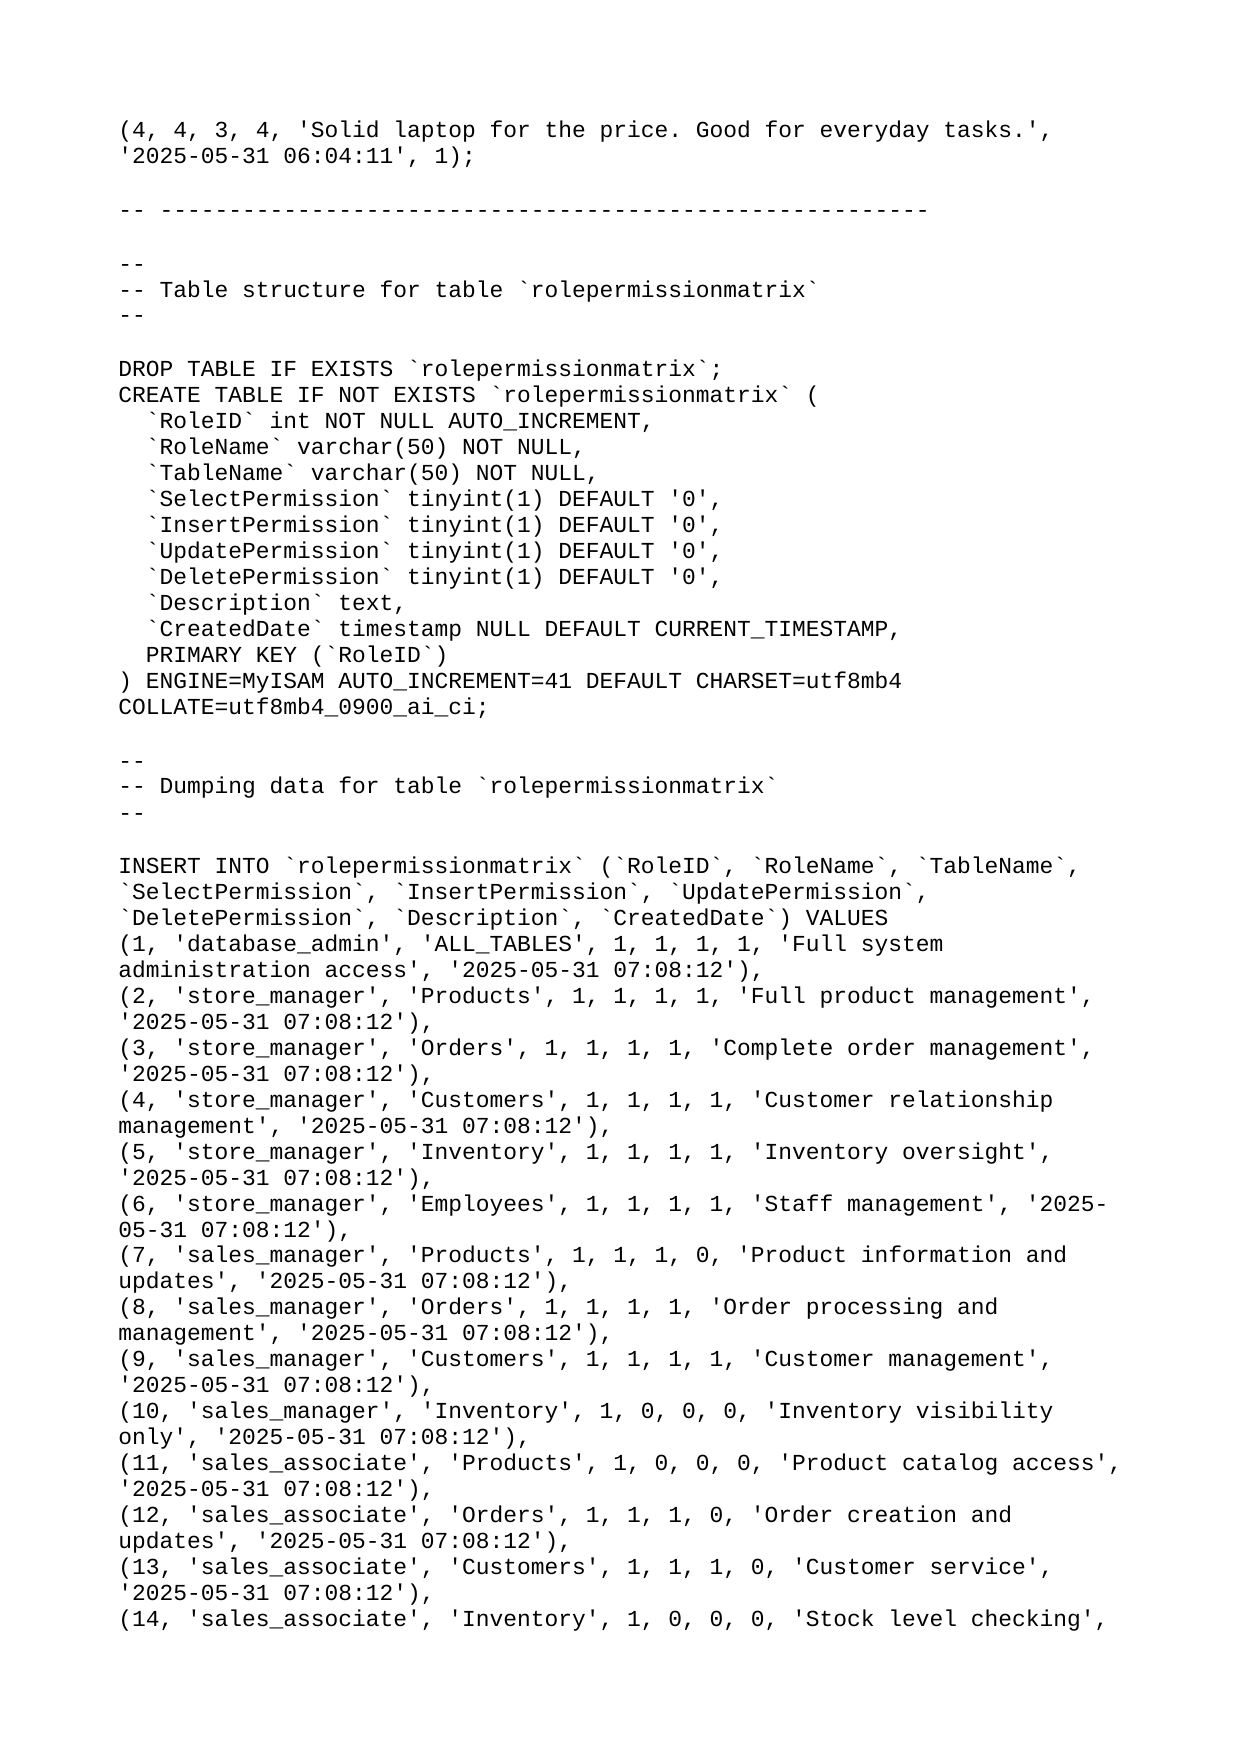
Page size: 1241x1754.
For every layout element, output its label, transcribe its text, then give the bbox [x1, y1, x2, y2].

text `Description` text, [118, 591, 1122, 617]
text INSERT INTO `rolepermissionmatrix` (`RoleID`, `RoleName`, `TableName`, `SelectPermission`, `InsertPermission`, `UpdatePermission`, `DeletePermission`, `Description`, `CreatedDate`) VALUES [118, 855, 1122, 933]
text `UpdatePermission` tinyint(1) DEFAULT '0', [118, 539, 1122, 565]
text `RoleName` varchar(50) NOT NULL, [118, 436, 1122, 462]
text `InsertPermission` tinyint(1) DEFAULT '0', [118, 513, 1122, 539]
text -- [118, 749, 1122, 775]
text `CreatedDate` timestamp NULL DEFAULT CURRENT_TIMESTAMP, [118, 617, 1122, 643]
text (11, 'sales_associate', 'Products', 1, 0, 0, 0, 'Product catalog access', '2025-05-31 07:08:12'), [118, 1451, 1122, 1503]
text -- Dumping data for table `rolepermissionmatrix` [118, 775, 1122, 801]
text (12, 'sales_associate', 'Orders', 1, 1, 1, 0, 'Order creation and updates', '2025-05-31 07:08:12'), [118, 1503, 1122, 1555]
text -- [118, 304, 1122, 330]
text -- Table structure for table `rolepermissionmatrix` [118, 278, 1122, 304]
text ) ENGINE=MyISAM AUTO_INCREMENT=41 DEFAULT CHARSET=utf8mb4 COLLATE=utf8mb4_0900_ai_ci; [118, 669, 1122, 721]
text PRIMARY KEY (`RoleID`) [118, 643, 1122, 669]
text (4, 4, 3, 4, 'Solid laptop for the price. Good for everyday tasks.', '2025-05-31 06:04:11', 1); [118, 118, 1122, 170]
text `DeletePermission` tinyint(1) DEFAULT '0', [118, 565, 1122, 591]
text (7, 'sales_manager', 'Products', 1, 1, 1, 0, 'Product information and updates', '2025-05-31 07:08:12'), [118, 1244, 1122, 1296]
text (1, 'database_admin', 'ALL_TABLES', 1, 1, 1, 1, 'Full system administration access', '2025-05-31 07:08:12'), [118, 933, 1122, 984]
text (8, 'sales_manager', 'Orders', 1, 1, 1, 1, 'Order processing and management', '2025-05-31 07:08:12'), [118, 1296, 1122, 1348]
text (13, 'sales_associate', 'Customers', 1, 1, 1, 0, 'Customer service', '2025-05-31 07:08:12'), [118, 1555, 1122, 1607]
text (2, 'store_manager', 'Products', 1, 1, 1, 1, 'Full product management', '2025-05-31 07:08:12'), [118, 984, 1122, 1036]
text (10, 'sales_manager', 'Inventory', 1, 0, 0, 0, 'Inventory visibility only', '2025-05-31 07:08:12'), [118, 1399, 1122, 1451]
text `SelectPermission` tinyint(1) DEFAULT '0', [118, 487, 1122, 513]
text `TableName` varchar(50) NOT NULL, [118, 462, 1122, 487]
text -- -------------------------------------------------------- [118, 198, 1122, 224]
text (9, 'sales_manager', 'Customers', 1, 1, 1, 1, 'Customer management', '2025-05-31 07:08:12'), [118, 1348, 1122, 1399]
text -- [118, 252, 1122, 278]
text (6, 'store_manager', 'Employees', 1, 1, 1, 1, 'Staff management', '2025-05-31 07:08:12'), [118, 1192, 1122, 1244]
text (5, 'store_manager', 'Inventory', 1, 1, 1, 1, 'Inventory oversight', '2025-05-31 07:08:12'), [118, 1140, 1122, 1192]
text CREATE TABLE IF NOT EXISTS `rolepermissionmatrix` ( [118, 384, 1122, 410]
text (3, 'store_manager', 'Orders', 1, 1, 1, 1, 'Complete order management', '2025-05-31 07:08:12'), [118, 1036, 1122, 1088]
text -- [118, 801, 1122, 827]
text DROP TABLE IF EXISTS `rolepermissionmatrix`; [118, 358, 1122, 384]
text (14, 'sales_associate', 'Inventory', 1, 0, 0, 0, 'Stock level checking', [118, 1607, 1122, 1633]
text `RoleID` int NOT NULL AUTO_INCREMENT, [118, 410, 1122, 436]
text (4, 'store_manager', 'Customers', 1, 1, 1, 1, 'Customer relationship management', '2025-05-31 07:08:12'), [118, 1088, 1122, 1140]
